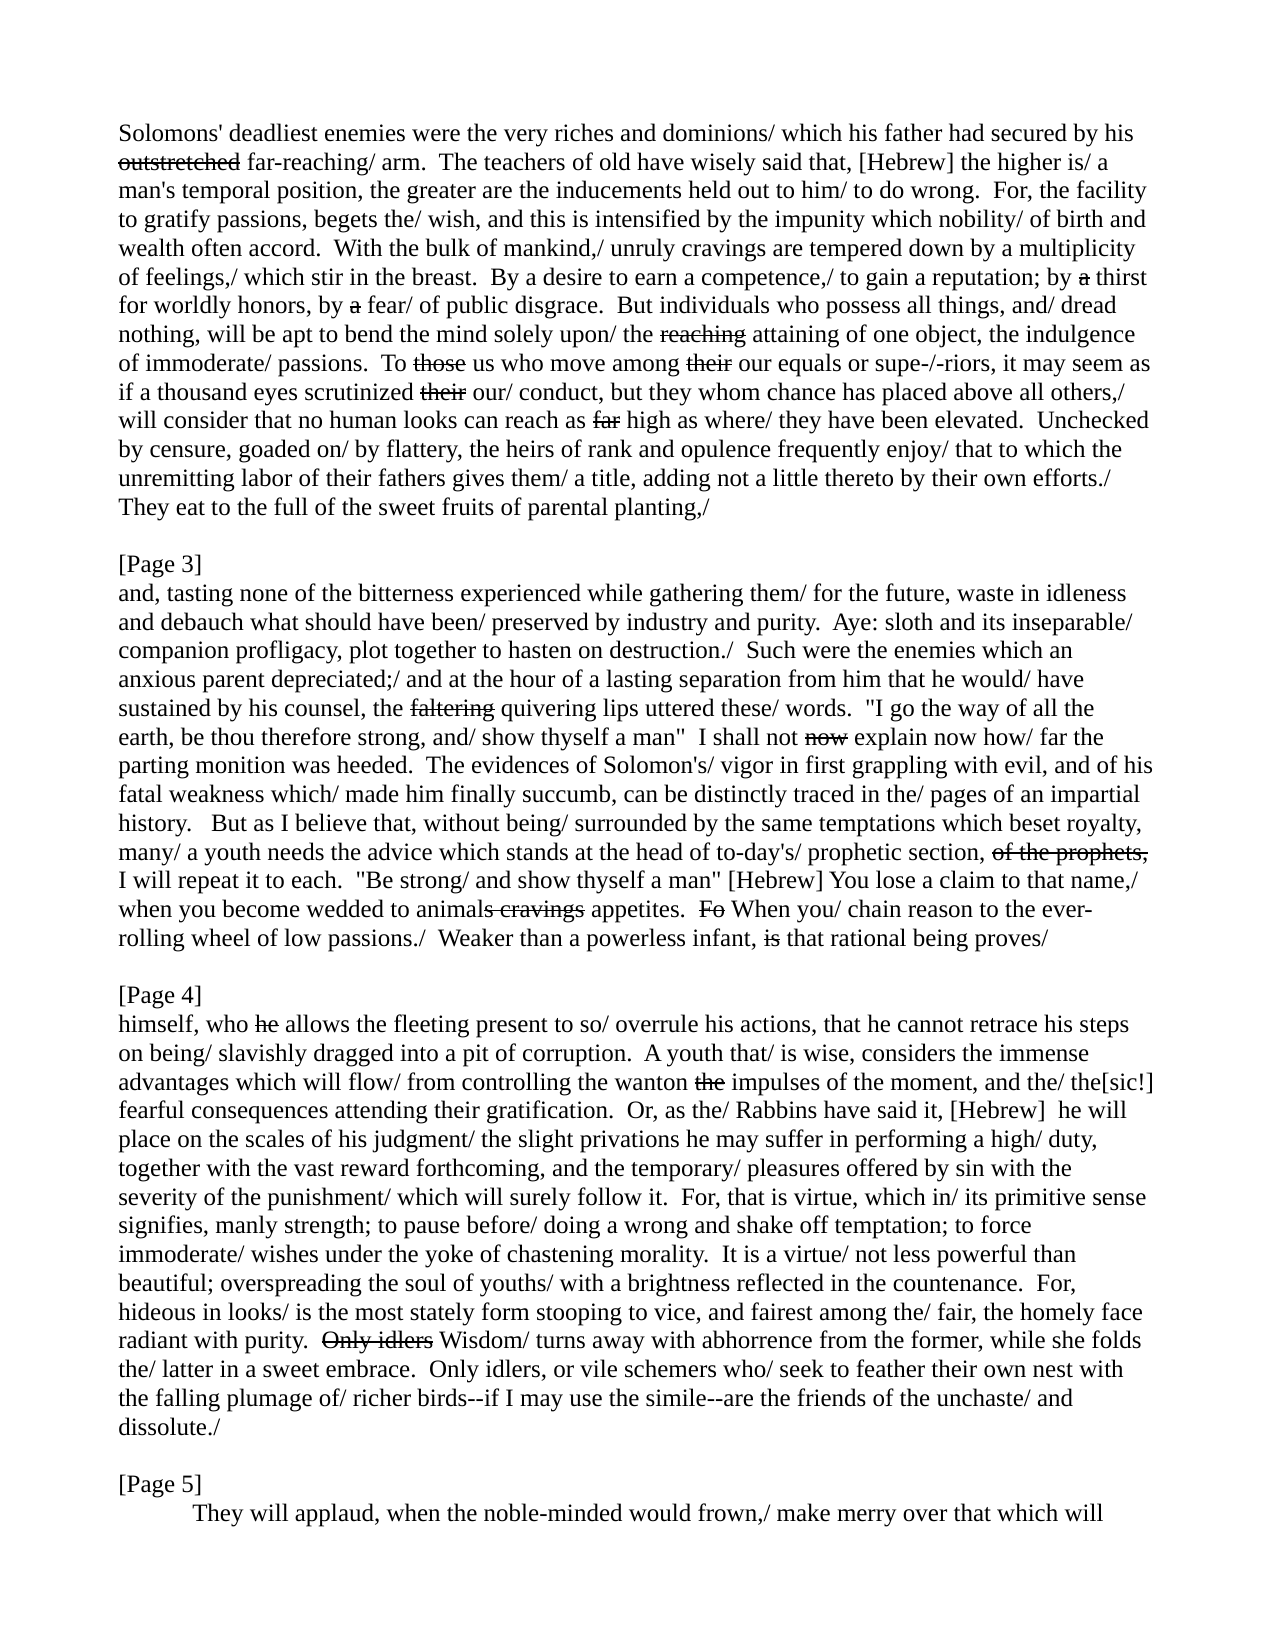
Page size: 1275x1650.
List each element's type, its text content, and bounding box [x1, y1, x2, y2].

text himself, who he allows the fleeting present to so/ overrule his actions, that he cannot retrace his steps on being/ slavishly dragged into a pit of corruption. A youth that/ is wise, considers the immense advantages which will flow/ from controlling the wanton the impulses of the moment, and the/ the[sic!] fearful consequences attending their gratification. Or, as the/ Rabbins have said it, [Hebrew] he will place on the scales of his judgment/ the slight privations he may suffer in performing a high/ duty, together with the vast reward forthcoming, and the temporary/ pleasures offered by sin with the severity of the punishment/ which will surely follow it. For, that is virtue, which in/ its primitive sense signifies, manly strength; to pause before/ doing a wrong and shake off temptation; to force immoderate/ wishes under the yoke of chastening morality. It is a virtue/ not less powerful than beautiful; overspreading the soul of youths/ with a brightness reflected in the countenance. For, hideous in looks/ is the most stately form stooping to vice, and fairest among the/ fair, the homely face radiant with purity. Only idlers Wisdom/ turns away with abhorrence from the former, while she folds the/ latter in a sweet embrace. Only idlers, or vile schemers who/ seek to feather their own nest with the falling plumage of/ richer birds--if I may use the simile--are the friends of the unchaste/ and dissolute./ [118, 1009, 1157, 1441]
text [Page 4] [118, 981, 1157, 1009]
text They will applaud, when the noble-minded would frown,/ make merry over that which will [118, 1498, 1157, 1527]
text Solomons' deadliest enemies were the very riches and dominions/ which his father had secured by his outstretched far-reaching/ arm. The teachers of old have wisely said that, [Hebrew] the higher is/ a man's temporal position, the greater are the inducements held out to him/ to do wrong. For, the facility to gratify passions, begets the/ wish, and this is intensified by the impunity which nobility/ of birth and wealth often accord. With the bulk of mankind,/ unruly cravings are tempered down by a multiplicity of feelings,/ which stir in the breast. By a desire to earn a competence,/ to gain a reputation; by a thirst for worldly honors, by a fear/ of public disgrace. But individuals who possess all things, and/ dread nothing, will be apt to bend the mind solely upon/ the reaching attaining of one object, the indulgence of immoderate/ passions. To those us who move among their our equals or supe-/-riors, it may seem as if a thousand eyes scrutinized their our/ conduct, but they whom chance has placed above all others,/ will consider that no human looks can reach as far high as where/ they have been elevated. Unchecked by censure, goaded on/ by flattery, the heirs of rank and opulence frequently enjoy/ that to which the unremitting labor of their fathers gives them/ a title, adding not a little thereto by their own efforts./ They eat to the full of the sweet fruits of parental planting,/ [118, 118, 1157, 521]
text [Page 3] [118, 549, 1157, 578]
text and, tasting none of the bitterness experienced while gathering them/ for the future, waste in idleness and debauch what should have been/ preserved by industry and purity. Aye: sloth and its inseparable/ companion profligacy, plot together to hasten on destruction./ Such were the enemies which an anxious parent depreciated;/ and at the hour of a lasting separation from him that he would/ have sustained by his counsel, the faltering quivering lips uttered these/ words. "I go the way of all the earth, be thou therefore strong, and/ show thyself a man" I shall not now explain now how/ far the parting monition was heeded. The evidences of Solomon's/ vigor in first grappling with evil, and of his fatal weakness which/ made him finally succumb, can be distinctly traced in the/ pages of an impartial history. But as I believe that, without being/ surrounded by the same temptations which beset royalty, many/ a youth needs the advice which stands at the head of to-day's/ prophetic section, of the prophets, I will repeat it to each. "Be strong/ and show thyself a man" [Hebrew] You lose a claim to that name,/ when you become wedded to animals cravings appetites. Fo When you/ chain reason to the ever-rolling wheel of low passions./ Weaker than a powerless infant, is that rational being proves/ [118, 578, 1157, 952]
text [Page 5] [118, 1469, 1157, 1498]
